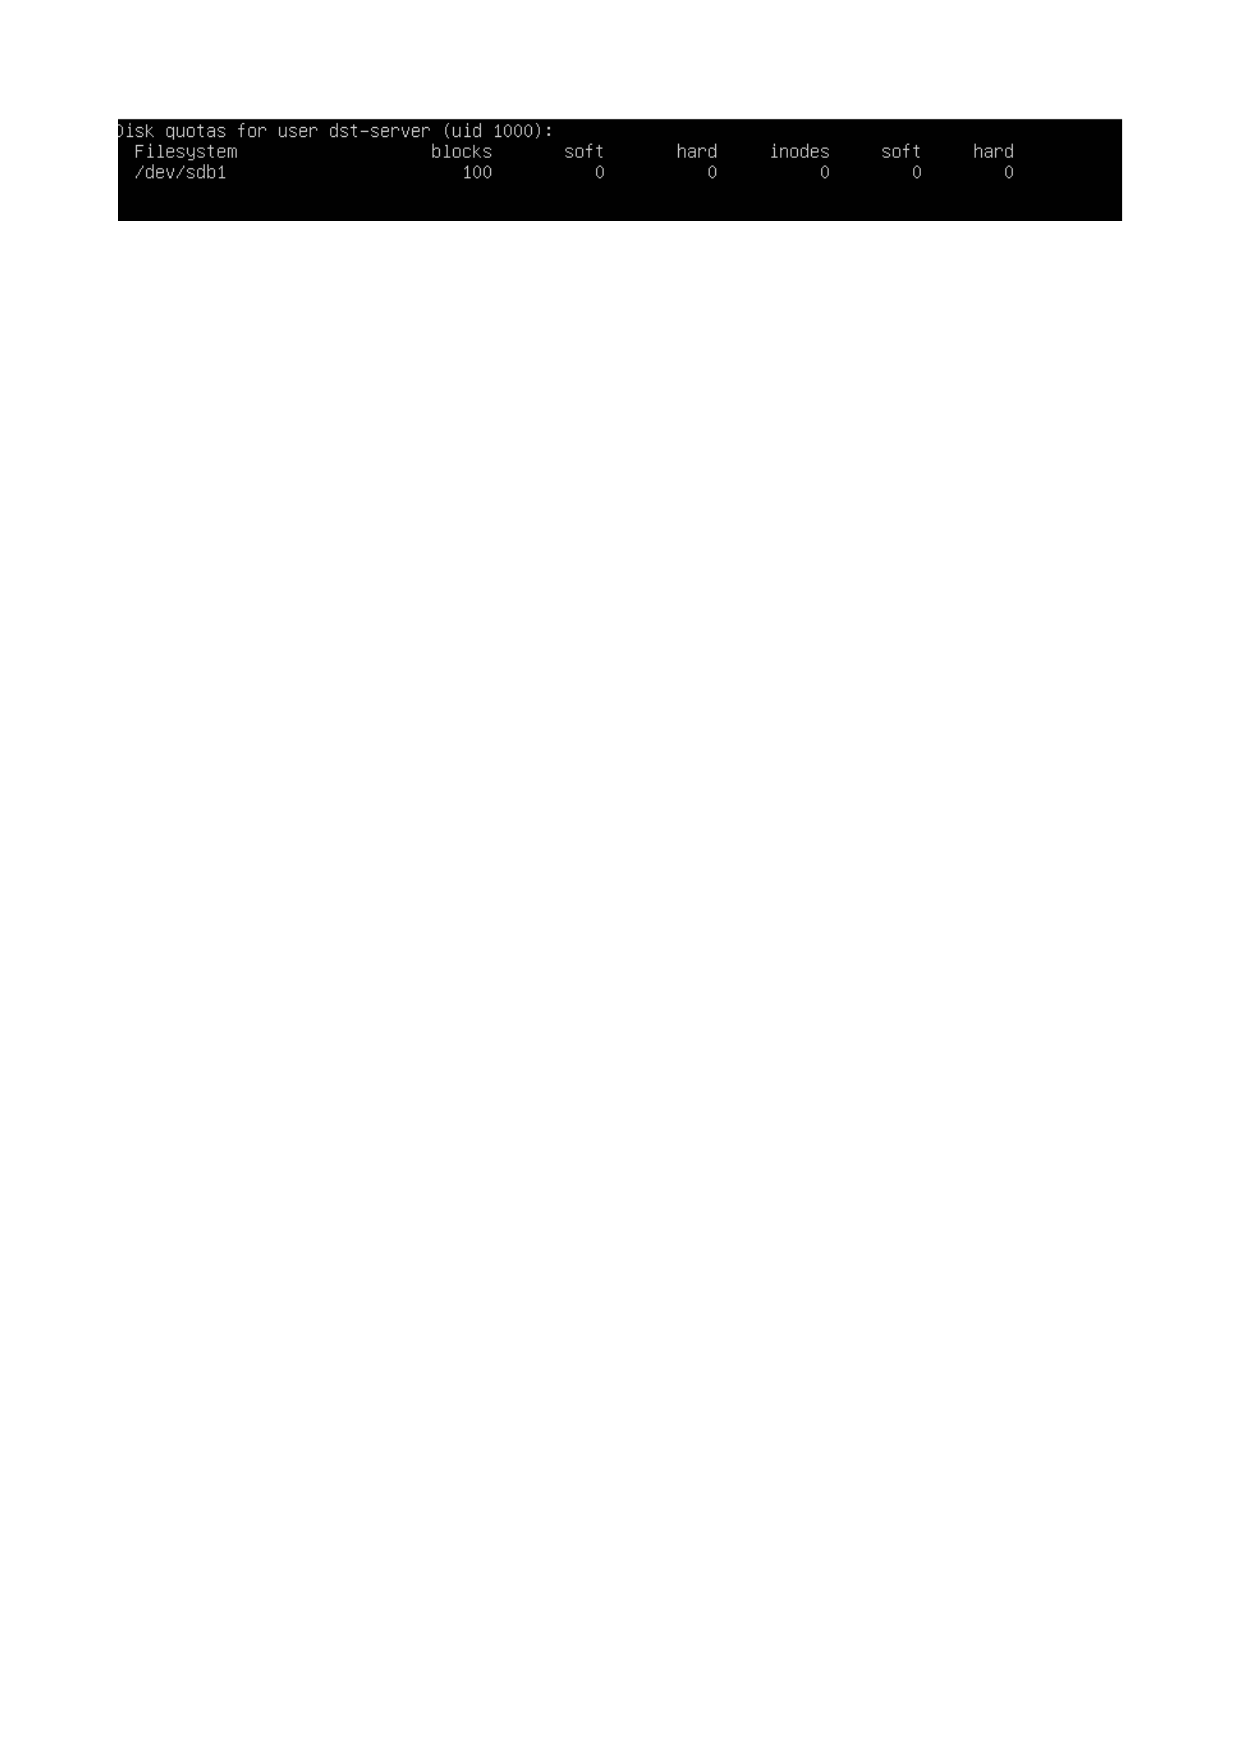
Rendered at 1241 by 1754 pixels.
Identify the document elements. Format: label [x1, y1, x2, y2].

picture [118, 118, 1123, 221]
